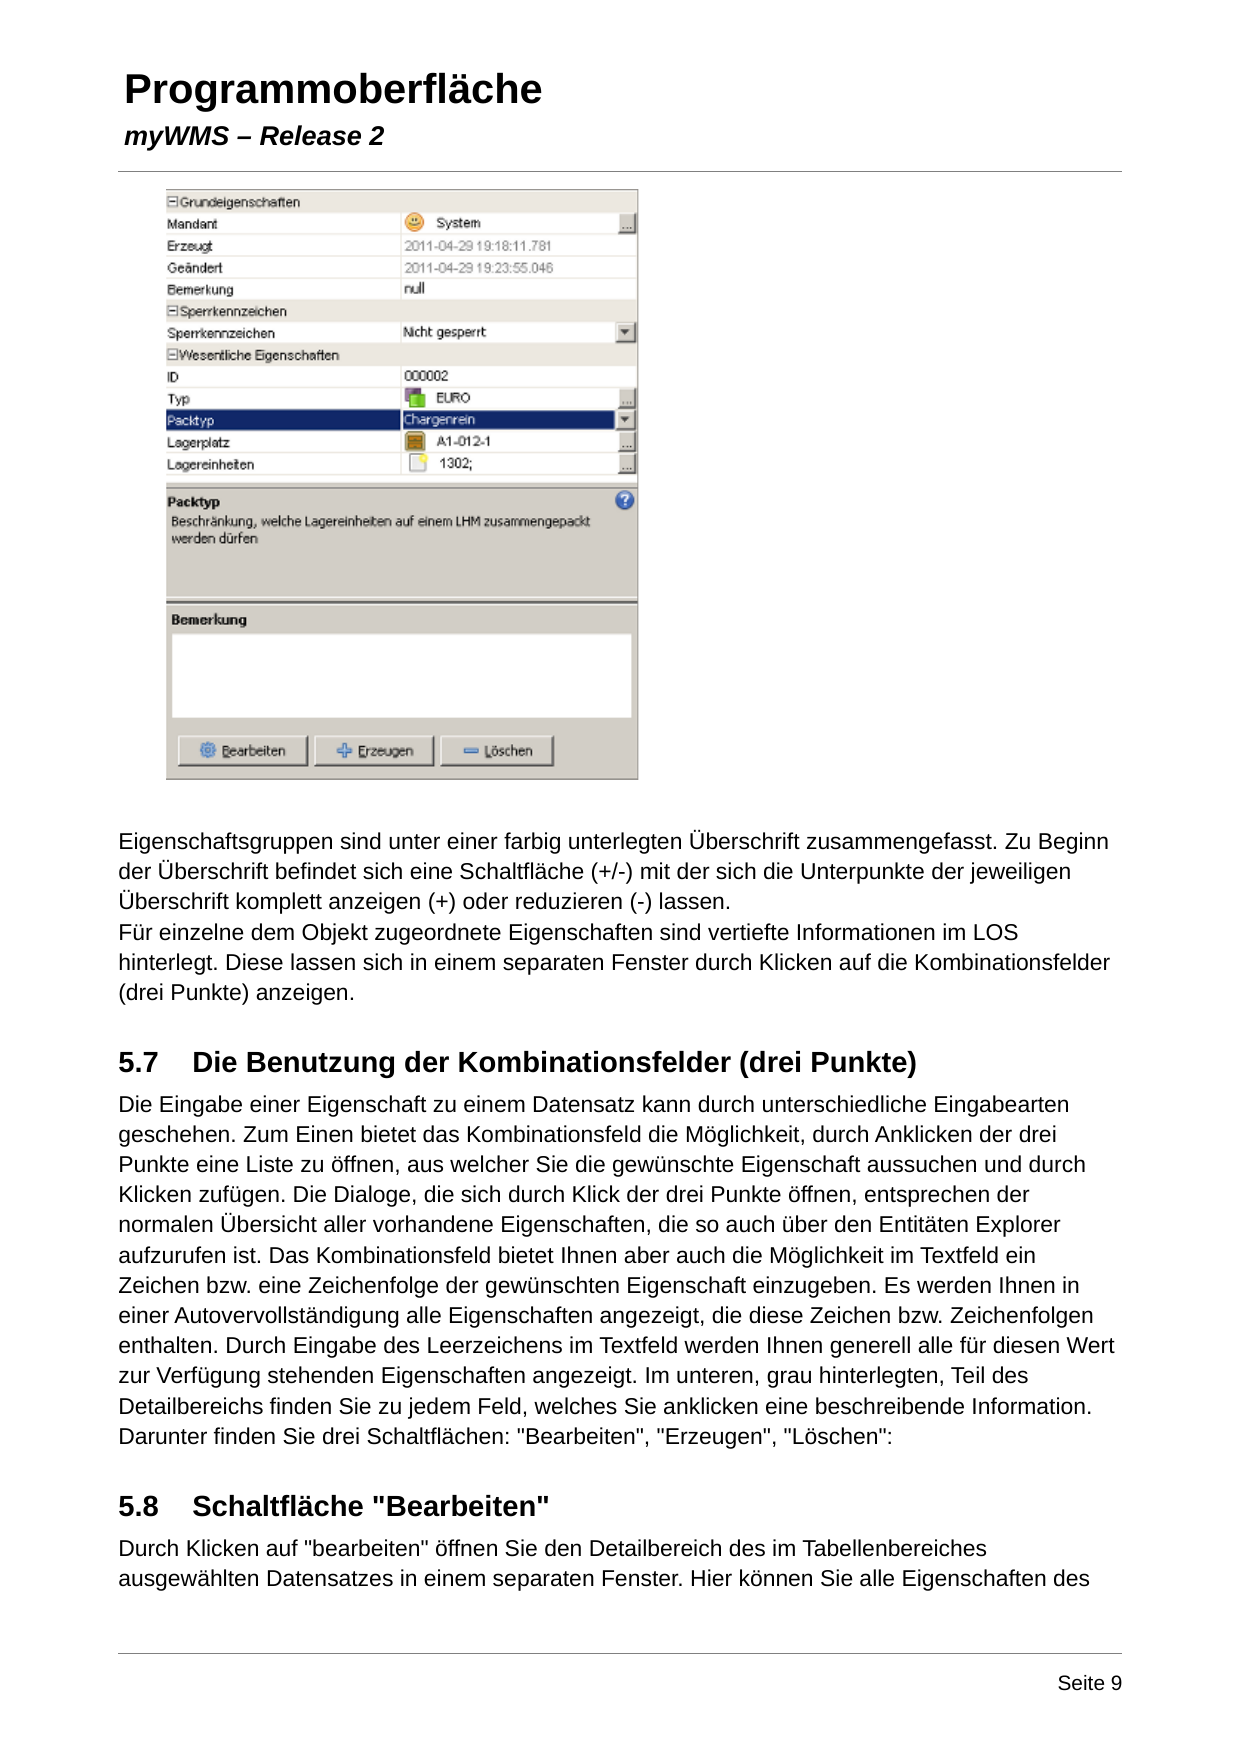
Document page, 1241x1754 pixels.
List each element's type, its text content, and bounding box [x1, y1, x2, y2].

text Die Eingabe einer Eigenschaft zu einem Datensatz kann durch unterschiedliche Eingabearten geschehen. Zum Einen bietet das Kombinationsfeld die Möglichkeit, durch Anklicken der drei Punkte eine Liste zu öffnen, aus welcher Sie die gewünschte Eigenschaft aussuchen und durch Klicken zufügen. Die Dialoge, die sich durch Klick der drei Punkte öffnen, entsprechen der normalen Übersicht aller vorhandene Eigenschaften, die so auch über den Entitäten Explorer aufzurufen ist. Das Kombinationsfeld bietet Ihnen aber auch die Möglichkeit im Textfeld ein Zeichen bzw. eine Zeichenfolge der gewünschten Eigenschaft einzugeben. Es werden Ihnen in einer Autovervollständigung alle Eigenschaften angezeigt, die diese Zeichen bzw. Zeichenfolgen enthalten. Durch Eingabe des Leerzeichens im Textfeld werden Ihnen generell alle für diesen Wert zur Verfügung stehenden Eigenschaften angezeigt. Im unteren, grau hinterlegten, Teil des Detailbereichs finden Sie zu jedem Feld, welches Sie anklicken eine beschreibende Information. Darunter finden Sie drei Schaltflächen: "Bearbeiten", "Erzeugen", "Löschen": [118, 1091, 1122, 1449]
text Durch Klicken auf "bearbeiten" öffnen Sie den Detailbereich des im Tabellenbereiches ausgewählten Datensatzes in einem separaten Fenster. Hier können Sie alle Eigenschaften des [118, 1534, 1122, 1591]
text Eigenschaftsgruppen sind unter einer farbig unterlegten Überschrift zusammengefasst. Zu Beginn der Überschrift befindet sich eine Schaltfläche (+/-) mit der sich die Unterpunkte der jeweiligen Überschrift komplett anzeigen (+) oder reduzieren (-) lassen. Für einzelne dem Objekt zugeordnete Eigenschaften sind vertiefte Informationen im LOS hinterlegt. Diese lassen sich in einem separaten Fenster durch Klicken auf die Kombinationsfelder (drei Punkte) anzeigen. [118, 828, 1122, 1005]
subtitle Schaltfläche "Bearbeiten" [118, 1488, 1122, 1522]
picture [166, 189, 639, 780]
subtitle Die Benutzung der Kombinationsfelder (drei Punkte) [118, 1044, 1122, 1078]
